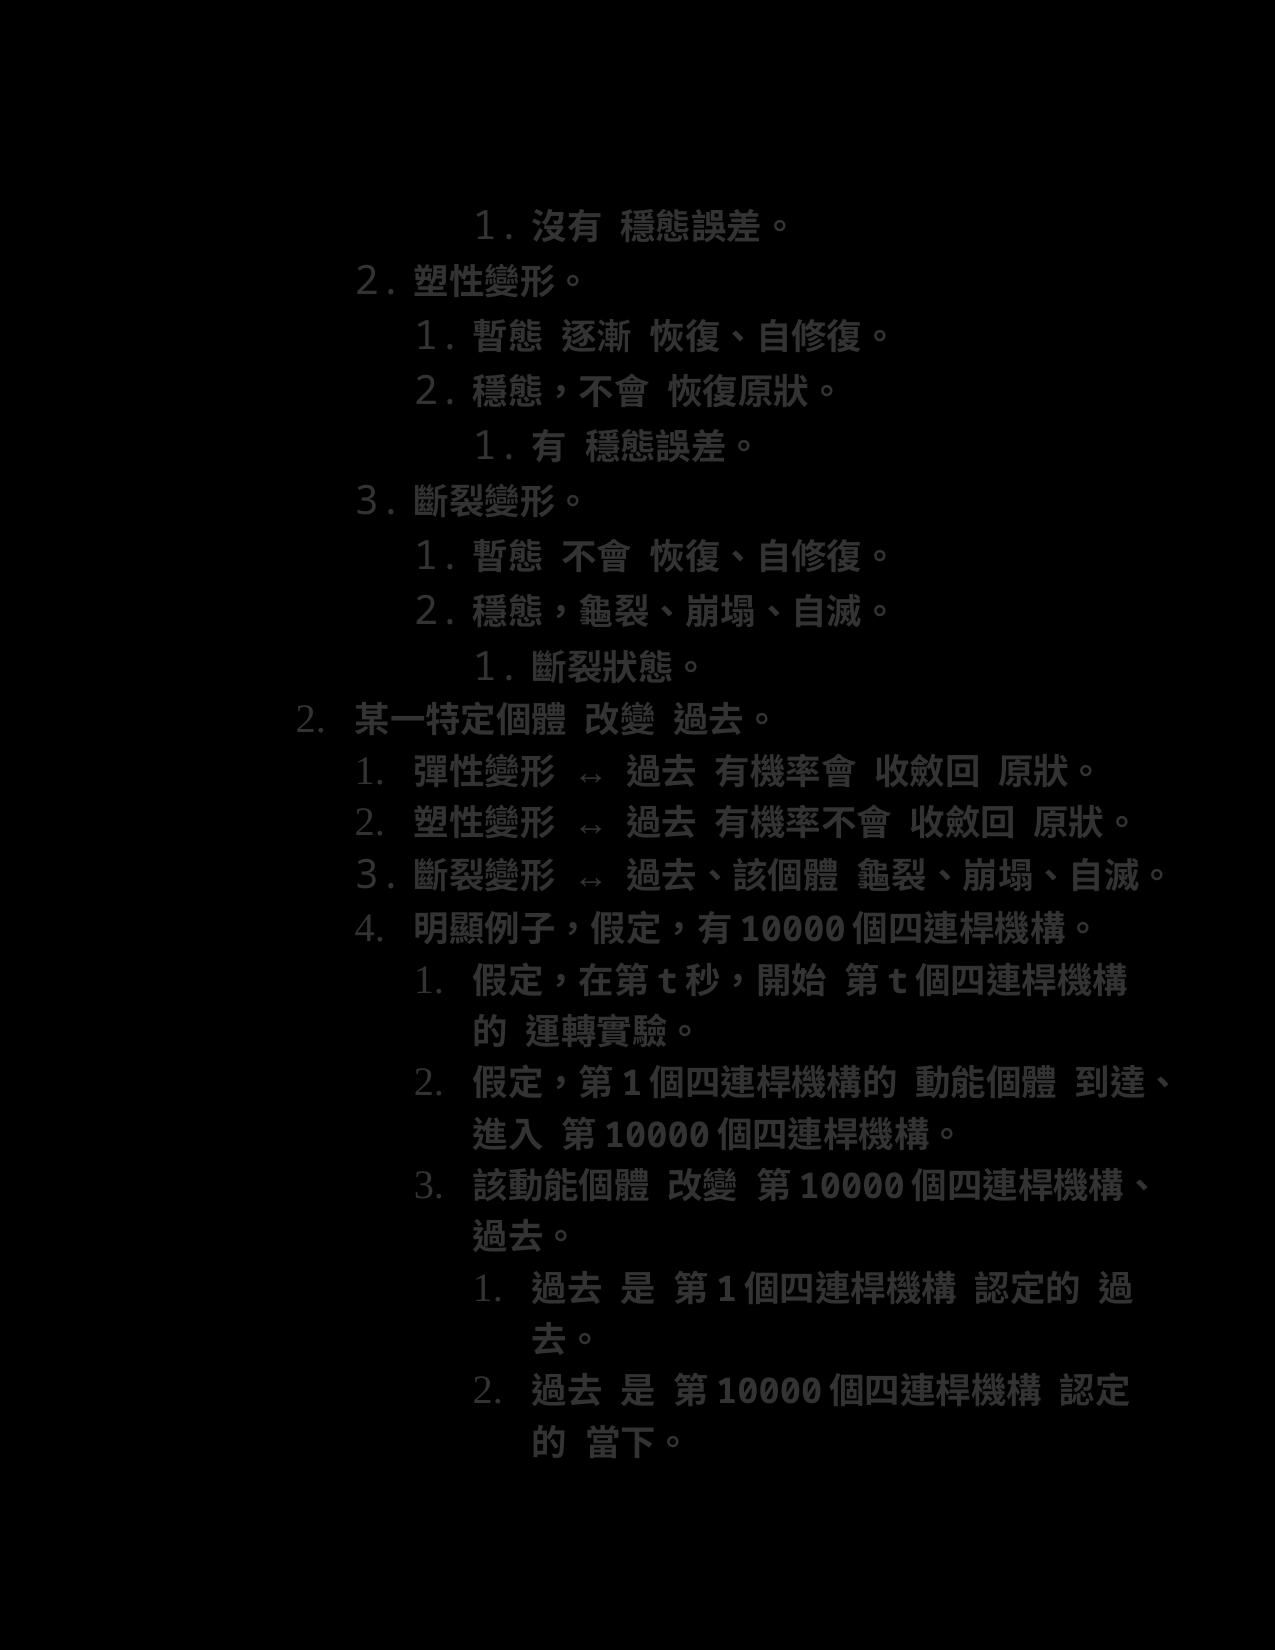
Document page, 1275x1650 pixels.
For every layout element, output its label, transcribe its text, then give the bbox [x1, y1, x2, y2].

list 某一特定個體 改變 過去。 [295, 692, 1157, 743]
list 斷裂狀態。 [472, 637, 1157, 692]
list 斷裂變形 ↔ 過去、該個體 龜裂、崩塌、自滅。 [354, 846, 1157, 901]
list 穩態，龜裂、崩塌、自滅。 [413, 582, 1157, 637]
list 暫態 不會 恢復、自修復。 [413, 526, 1157, 582]
list 彈性變形 ↔ 過去 有機率會 收斂回 原狀。 [354, 743, 1157, 794]
list 沒有 穩態誤差。 [472, 196, 1157, 251]
list 假定，在第t秒，開始 第t個四連桿機構的 運轉實驗。 [413, 952, 1157, 1054]
list 暫態 逐漸 恢復、自修復。 [413, 306, 1157, 361]
list 塑性變形。 [354, 251, 1157, 306]
list 過去 是 第1個四連桿機構 認定的 過去。 [472, 1260, 1157, 1362]
list 該動能個體 改變 第10000個四連桿機構、過去。 [413, 1157, 1157, 1260]
list 有 穩態誤差。 [472, 416, 1157, 471]
list 斷裂變形。 [354, 471, 1157, 526]
list 明顯例子，假定，有10000個四連桿機構。 [354, 901, 1157, 952]
list 穩態，不會 恢復原狀。 [413, 361, 1157, 416]
list 過去 是 第10000個四連桿機構 認定的 當下。 [472, 1362, 1157, 1465]
list 假定，第1個四連桿機構的 動能個體 到達、進入 第10000個四連桿機構。 [413, 1054, 1157, 1157]
list 塑性變形 ↔ 過去 有機率不會 收斂回 原狀。 [354, 794, 1157, 846]
